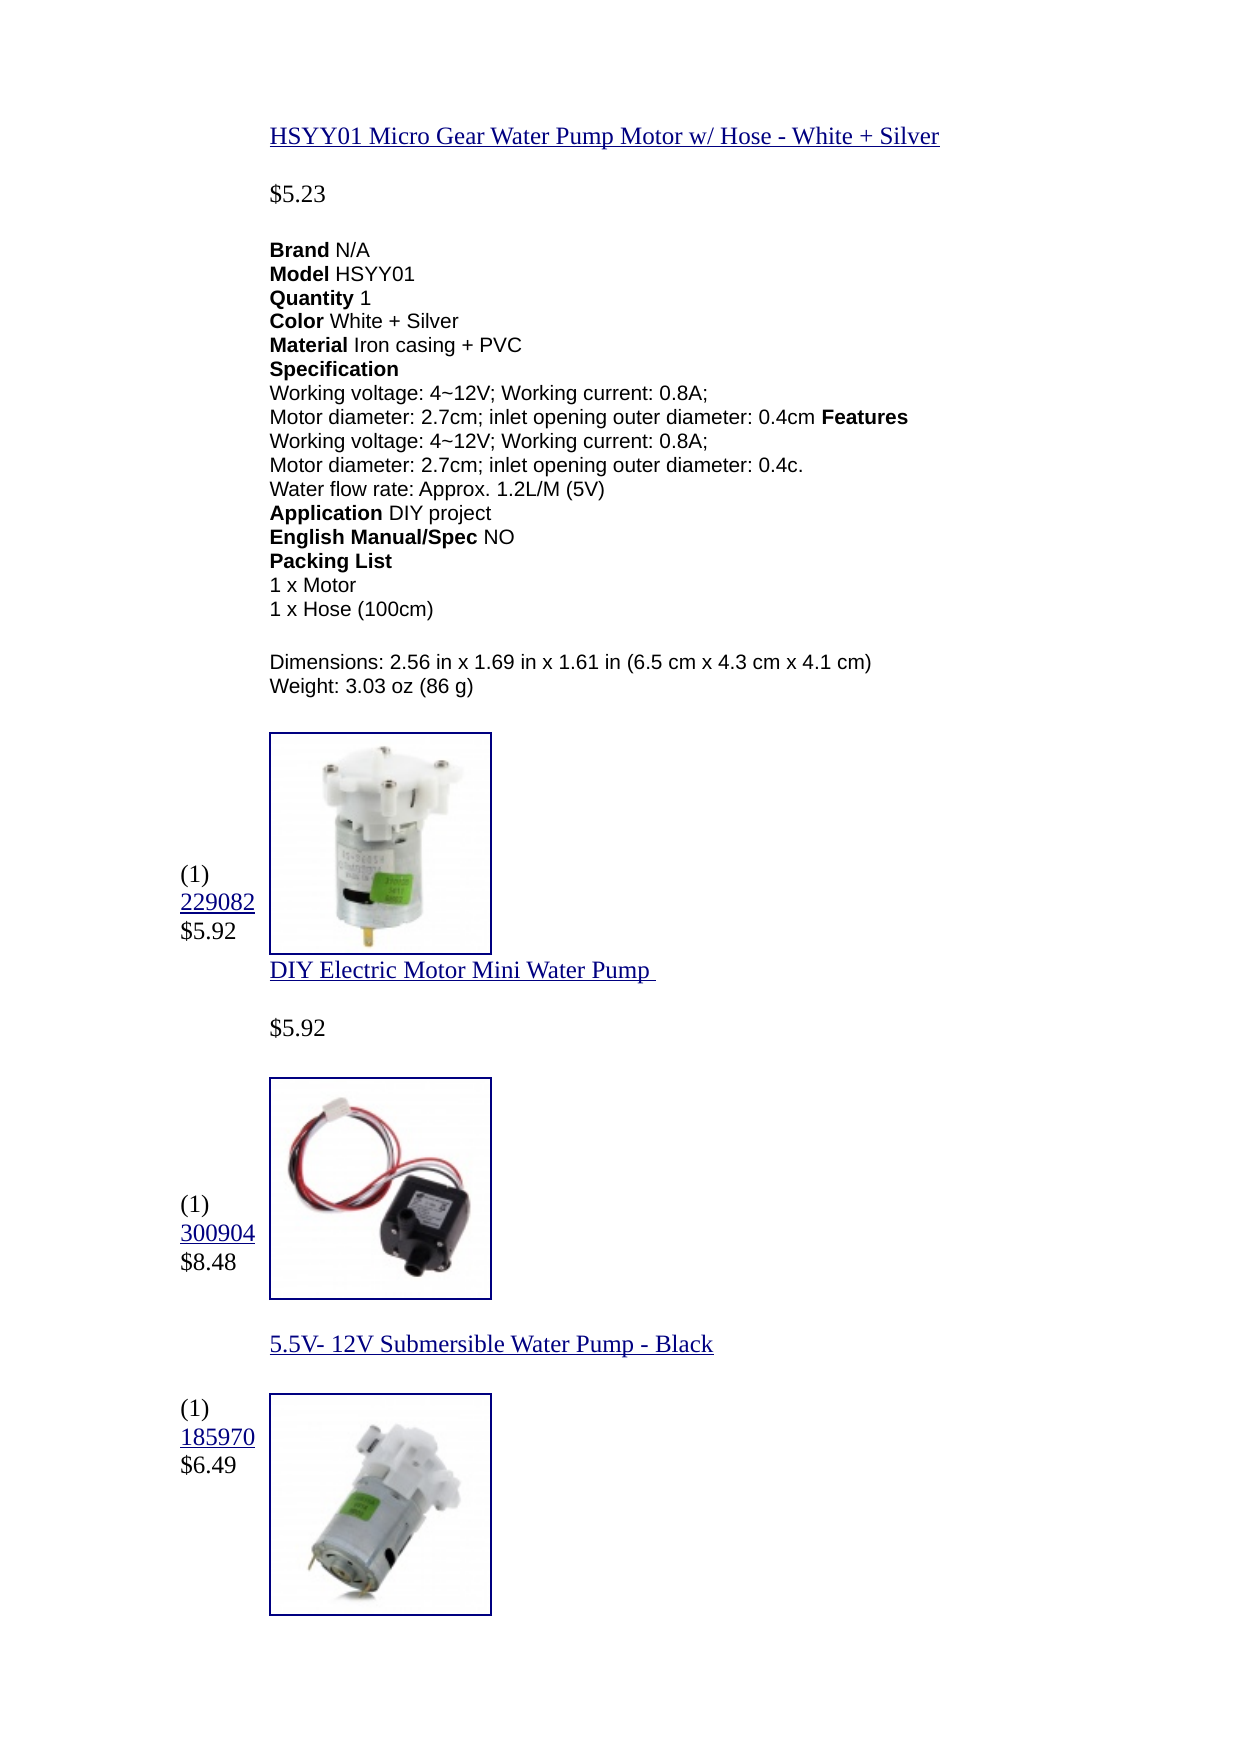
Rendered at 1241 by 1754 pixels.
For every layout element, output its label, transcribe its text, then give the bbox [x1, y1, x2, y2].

table_cell [1075, 729, 1122, 1074]
table_cell [1075, 118, 1122, 729]
table_cell (1) 185970 $6.49 [177, 1390, 266, 1619]
table_cell [1075, 1074, 1122, 1390]
table_cell (1) 300904 $8.48 [177, 1074, 266, 1390]
table_cell (1) 229082 $5.92 [177, 729, 266, 1074]
table_cell 5.5V- 12V Submersible Water Pump - Black [266, 1074, 1075, 1390]
table_cell [177, 118, 266, 729]
table_cell [1075, 1390, 1122, 1619]
picture [271, 1395, 490, 1614]
table_cell DIY Electric Motor Mini Water Pump $5.92 [266, 729, 1075, 1074]
table_cell HSYY01 Micro Gear Water Pump Motor w/ Hose - White + Silver $5.23 Brand N/A Model HSYY01 Quantity 1 Color White + Silver Material Iron casing + PVC Specification Working voltage: 4~12V; Working current: 0.8A; Motor diameter: 2.7cm; inlet opening outer diameter: 0.4cm Features Working voltage: 4~12V; Working current: 0.8A; Motor diameter: 2.7cm; inlet opening outer diameter: 0.4c. Water flow rate: Approx. 1.2L/M (5V) Application DIY project English Manual/Spec NO Packing List 1 x Motor 1 x Hose (100cm) Dimensions: 2.56 in x 1.69 in x 1.61 in (6.5 cm x 4.3 cm x 4.1 cm) Weight: 3.03 oz (86 g) [266, 118, 1075, 729]
picture [271, 1079, 490, 1298]
table_cell [266, 1390, 1075, 1619]
picture [271, 734, 490, 953]
